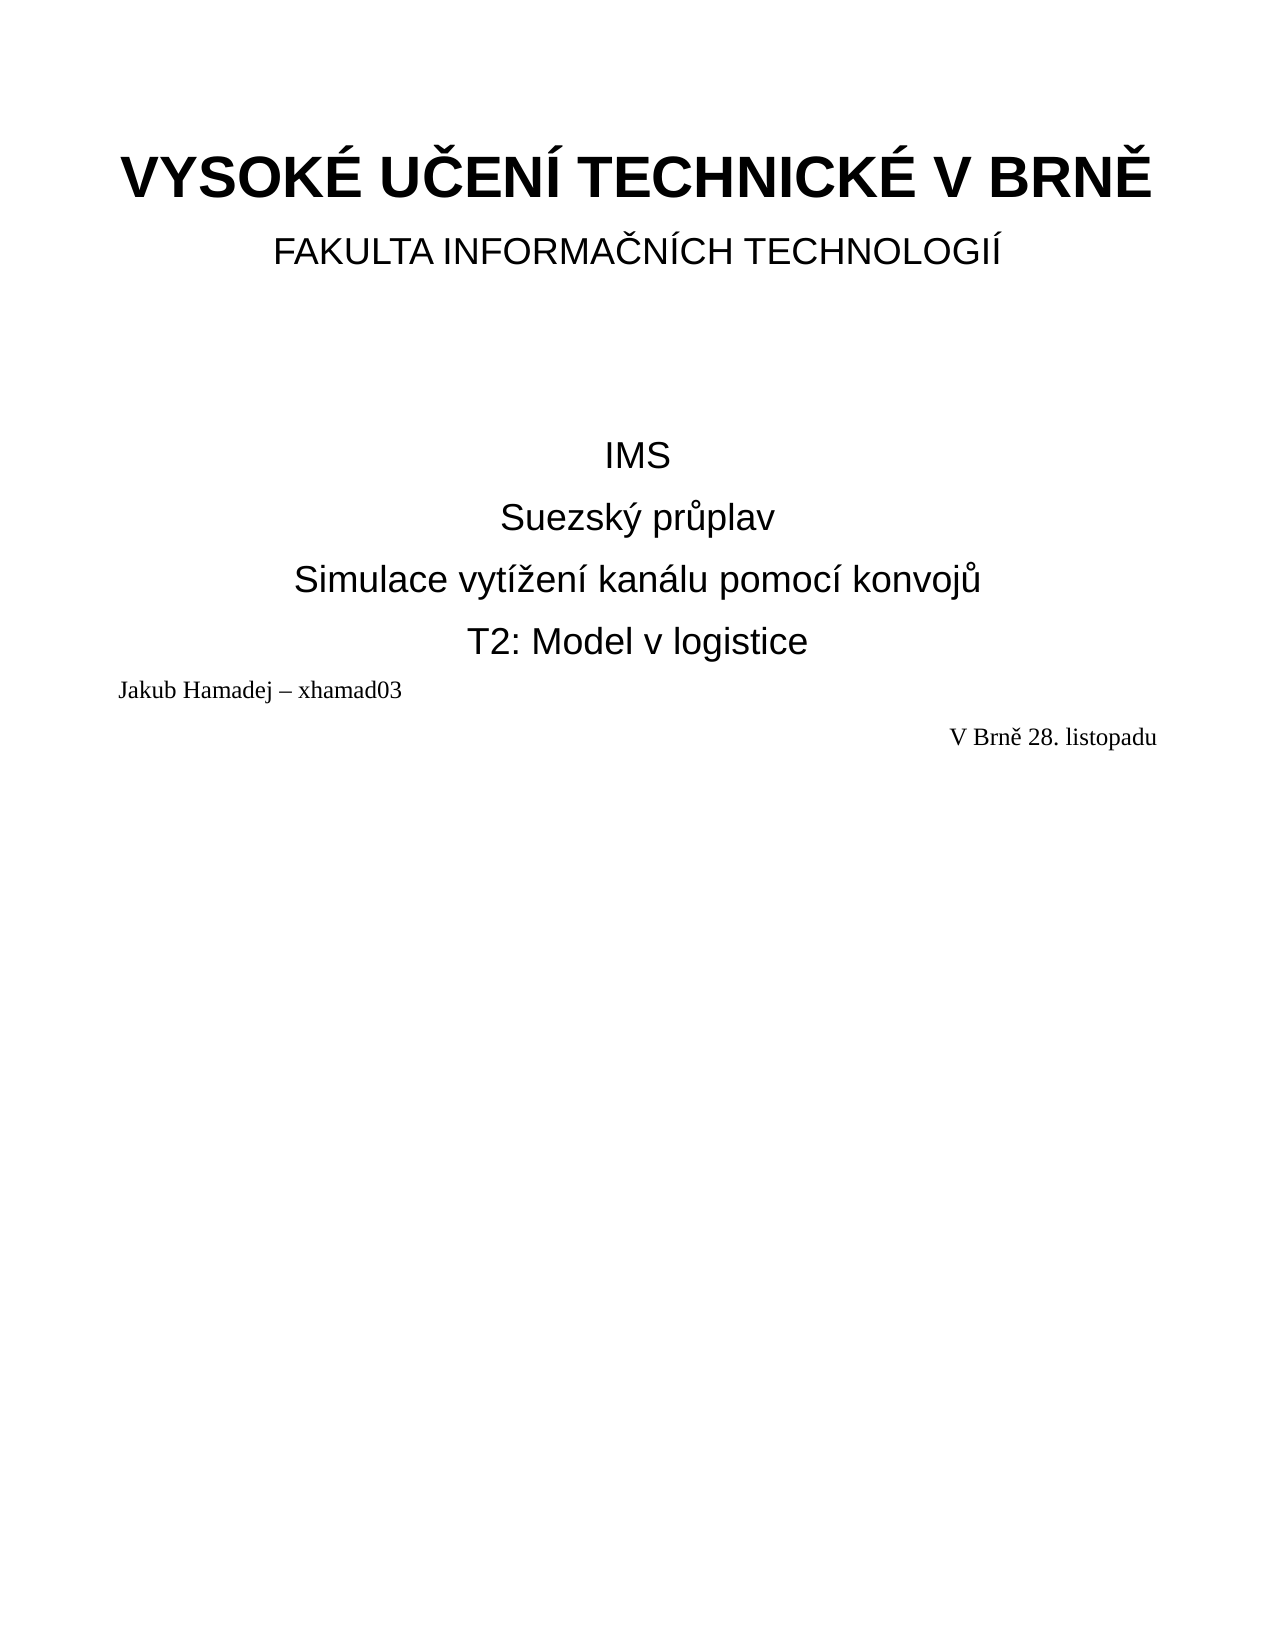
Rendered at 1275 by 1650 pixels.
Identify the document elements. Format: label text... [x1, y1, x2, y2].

subtitle FAKULTA INFORMAČNÍCH TECHNOLOGIÍ [118, 229, 1157, 272]
title VYSOKÉ UČENÍ TECHNICKÉ V BRNĚ [118, 143, 1157, 210]
subtitle Simulace vytížení kanálu pomocí konvojů [118, 557, 1157, 601]
subtitle Suezský průplav [118, 496, 1157, 539]
text Jakub Hamadej – xhamad03 [118, 675, 1157, 704]
subtitle T2: Model v logistice [118, 619, 1157, 662]
subtitle IMS [118, 434, 1157, 477]
text V Brně 28. listopadu [118, 722, 1157, 751]
